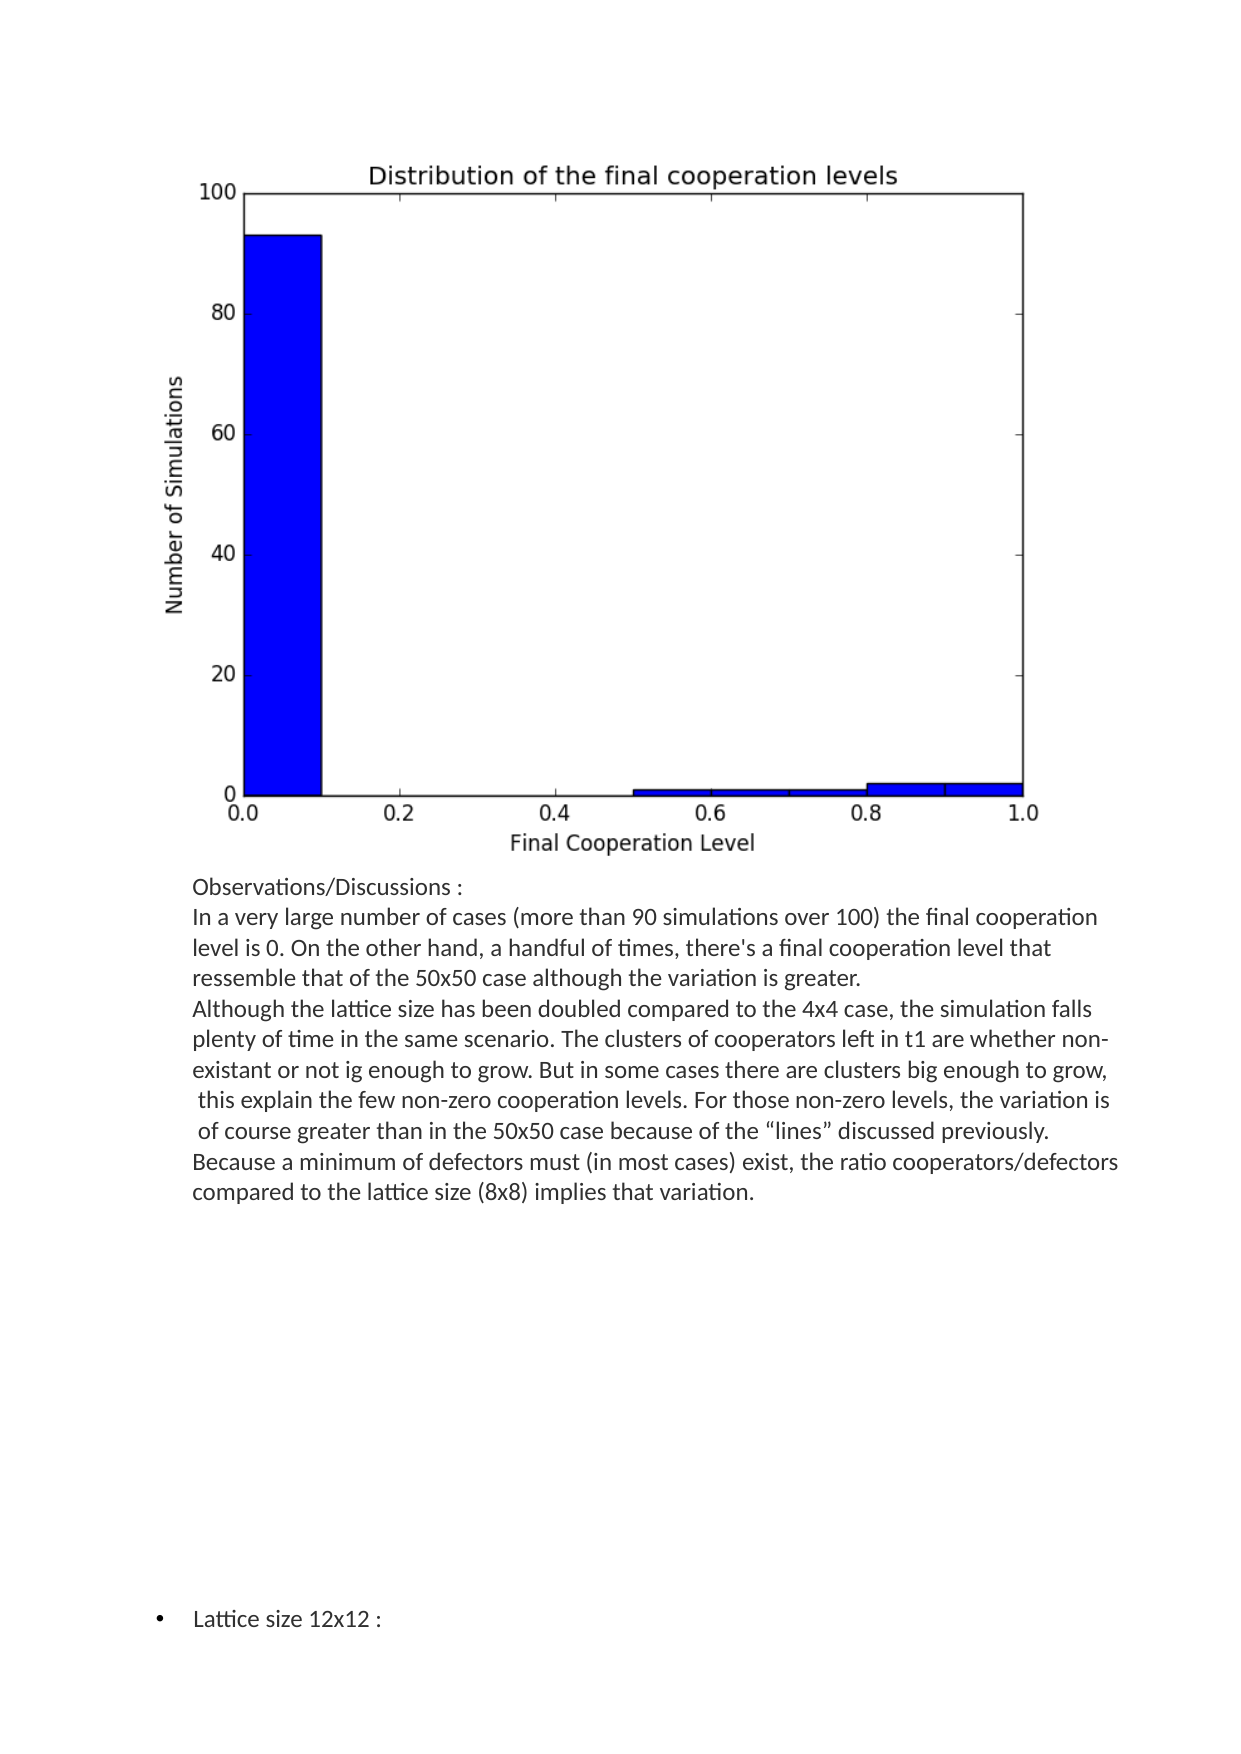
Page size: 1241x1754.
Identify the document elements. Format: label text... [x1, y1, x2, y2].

list Lattice size 12x12 : [156, 1603, 1122, 1634]
picture [118, 118, 1123, 871]
text Although the lattice size has been doubled compared to the 4x4 case, the simulation falls plenty of time in the same scenario. The clusters of cooperators left in t1 are whether non- existant or not ig enough to grow. But in some cases there are clusters big enough to grow, this explain the few non-zero cooperation levels. For those non-zero levels, the variation is of course greater than in the 50x50 case because of the “lines” discussed previously. Because a minimum of defectors must (in most cases) exist, the ratio cooperators/defectors compared to the lattice size (8x8) implies that variation. [118, 993, 1122, 1207]
text In a very large number of cases (more than 90 simulations over 100) the final cooperation level is 0. On the other hand, a handful of times, there's a final cooperation level that ressemble that of the 50x50 case although the variation is greater. [118, 902, 1122, 993]
text Observations/Discussions : [118, 871, 1122, 902]
